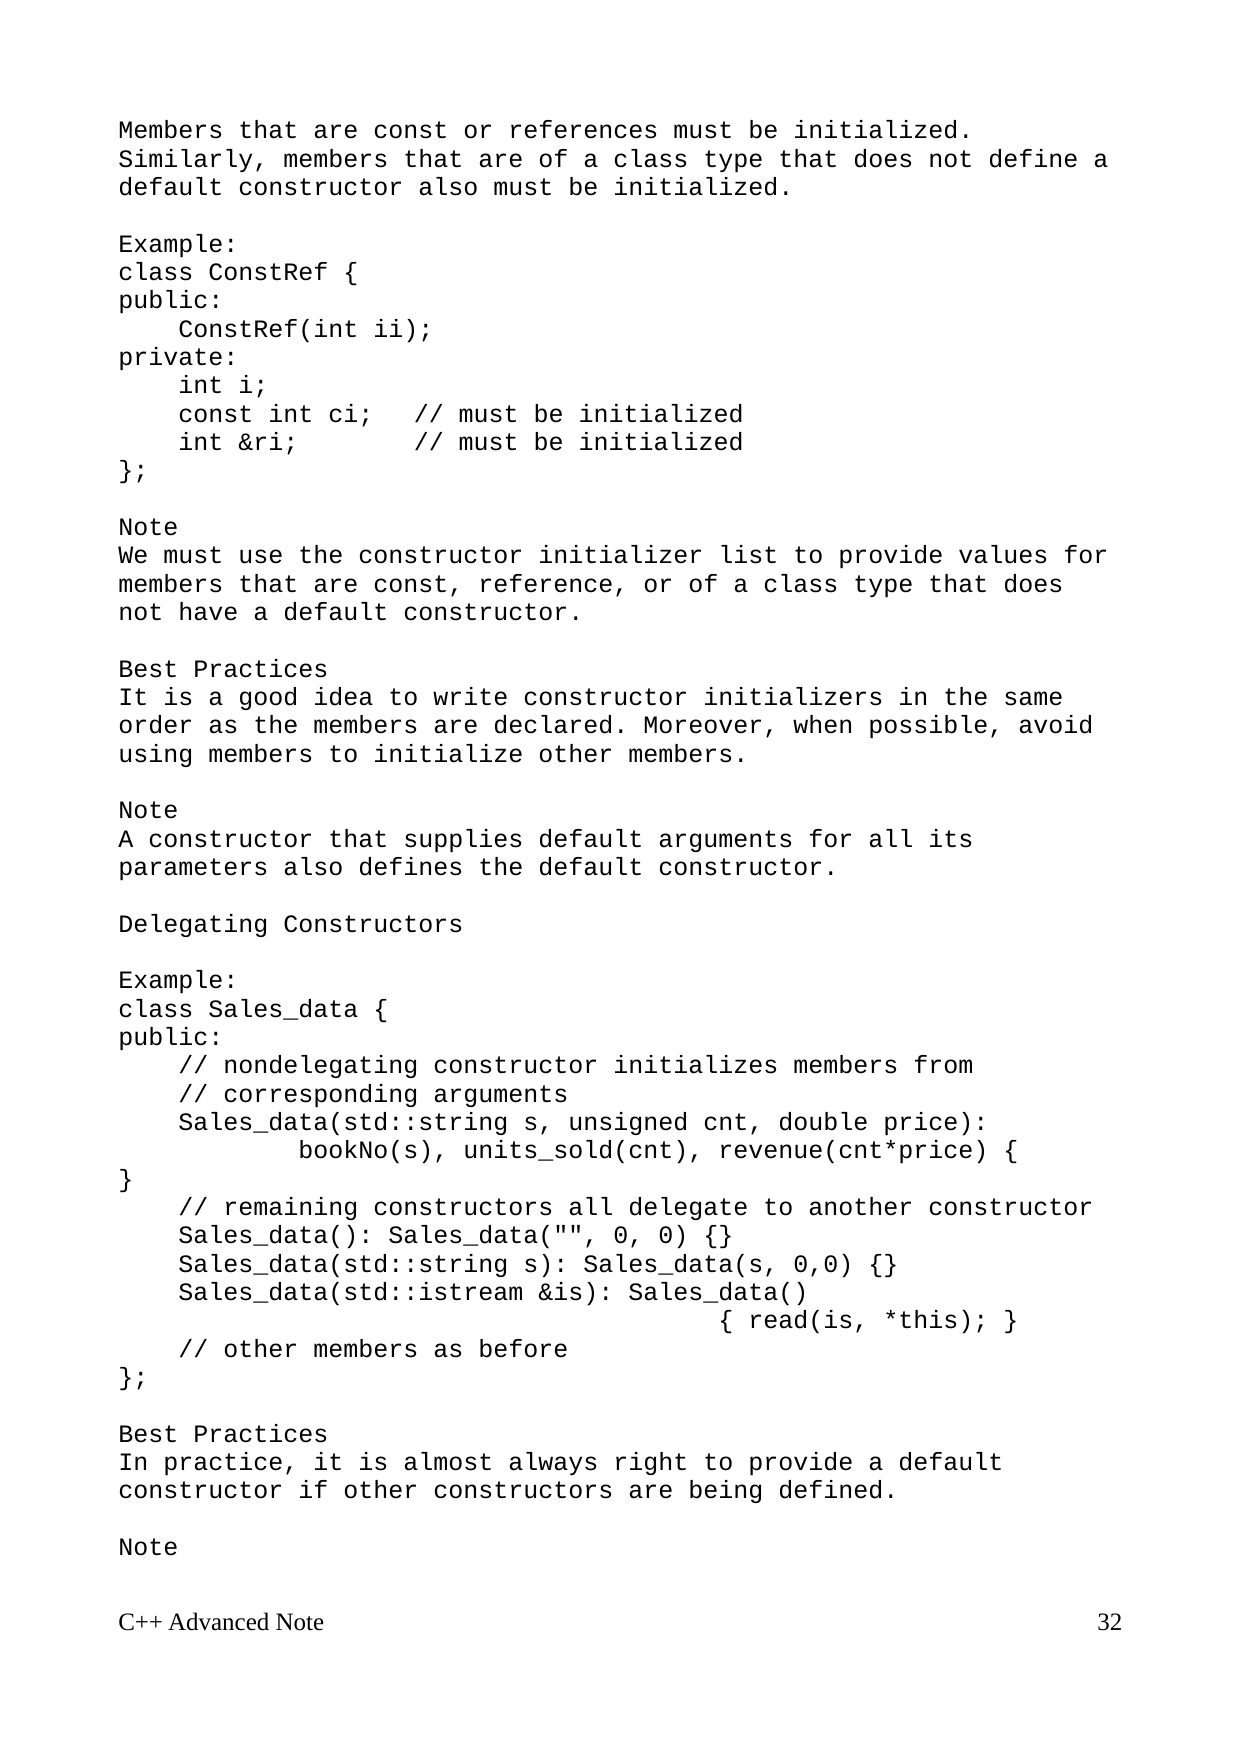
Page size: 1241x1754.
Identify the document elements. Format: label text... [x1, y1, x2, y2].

text // nondelegating constructor initializes members from [118, 1053, 1122, 1081]
text Example: [118, 968, 1122, 996]
text // other members as before [118, 1336, 1122, 1365]
text Sales_data(std::istream &is): Sales_data() [118, 1280, 1122, 1308]
text class Sales_data { [118, 996, 1122, 1025]
text Best Practices [118, 1421, 1122, 1450]
text Members that are const or references must be initialized. Similarly, members that are of a class type that does not define a default constructor also must be initialized. [118, 118, 1122, 203]
text }; [118, 1365, 1122, 1393]
text We must use the constructor initializer list to provide values for members that are const, reference, or of a class type that does not have a default constructor. [118, 543, 1122, 628]
text Note [118, 1535, 1122, 1563]
text const int ci; // must be initialized [118, 401, 1122, 430]
text int &ri; // must be initialized [118, 430, 1122, 458]
text // corresponding arguments [118, 1081, 1122, 1110]
text // remaining constructors all delegate to another constructor [118, 1195, 1122, 1223]
text } [118, 1166, 1122, 1195]
text { read(is, *this); } [118, 1308, 1122, 1336]
text Note [118, 798, 1122, 826]
text public: [118, 288, 1122, 316]
text It is a good idea to write constructor initializers in the same order as the members are declared. Moreover, when possible, avoid using members to initialize other members. [118, 685, 1122, 770]
text int i; [118, 373, 1122, 401]
text Example: [118, 231, 1122, 260]
text ConstRef(int ii); [118, 316, 1122, 345]
text Sales_data(): Sales_data("", 0, 0) {} [118, 1223, 1122, 1251]
text In practice, it is almost always right to provide a default constructor if other constructors are being defined. [118, 1450, 1122, 1506]
text Note [118, 515, 1122, 543]
text Sales_data(std::string s): Sales_data(s, 0,0) {} [118, 1251, 1122, 1280]
text public: [118, 1025, 1122, 1053]
text class ConstRef { [118, 260, 1122, 288]
text Delegating Constructors [118, 911, 1122, 940]
text A constructor that supplies default arguments for all its parameters also defines the default constructor. [118, 826, 1122, 883]
text }; [118, 458, 1122, 486]
text private: [118, 345, 1122, 373]
text Best Practices [118, 656, 1122, 685]
text Sales_data(std::string s, unsigned cnt, double price): [118, 1110, 1122, 1138]
text bookNo(s), units_sold(cnt), revenue(cnt*price) { [118, 1138, 1122, 1166]
